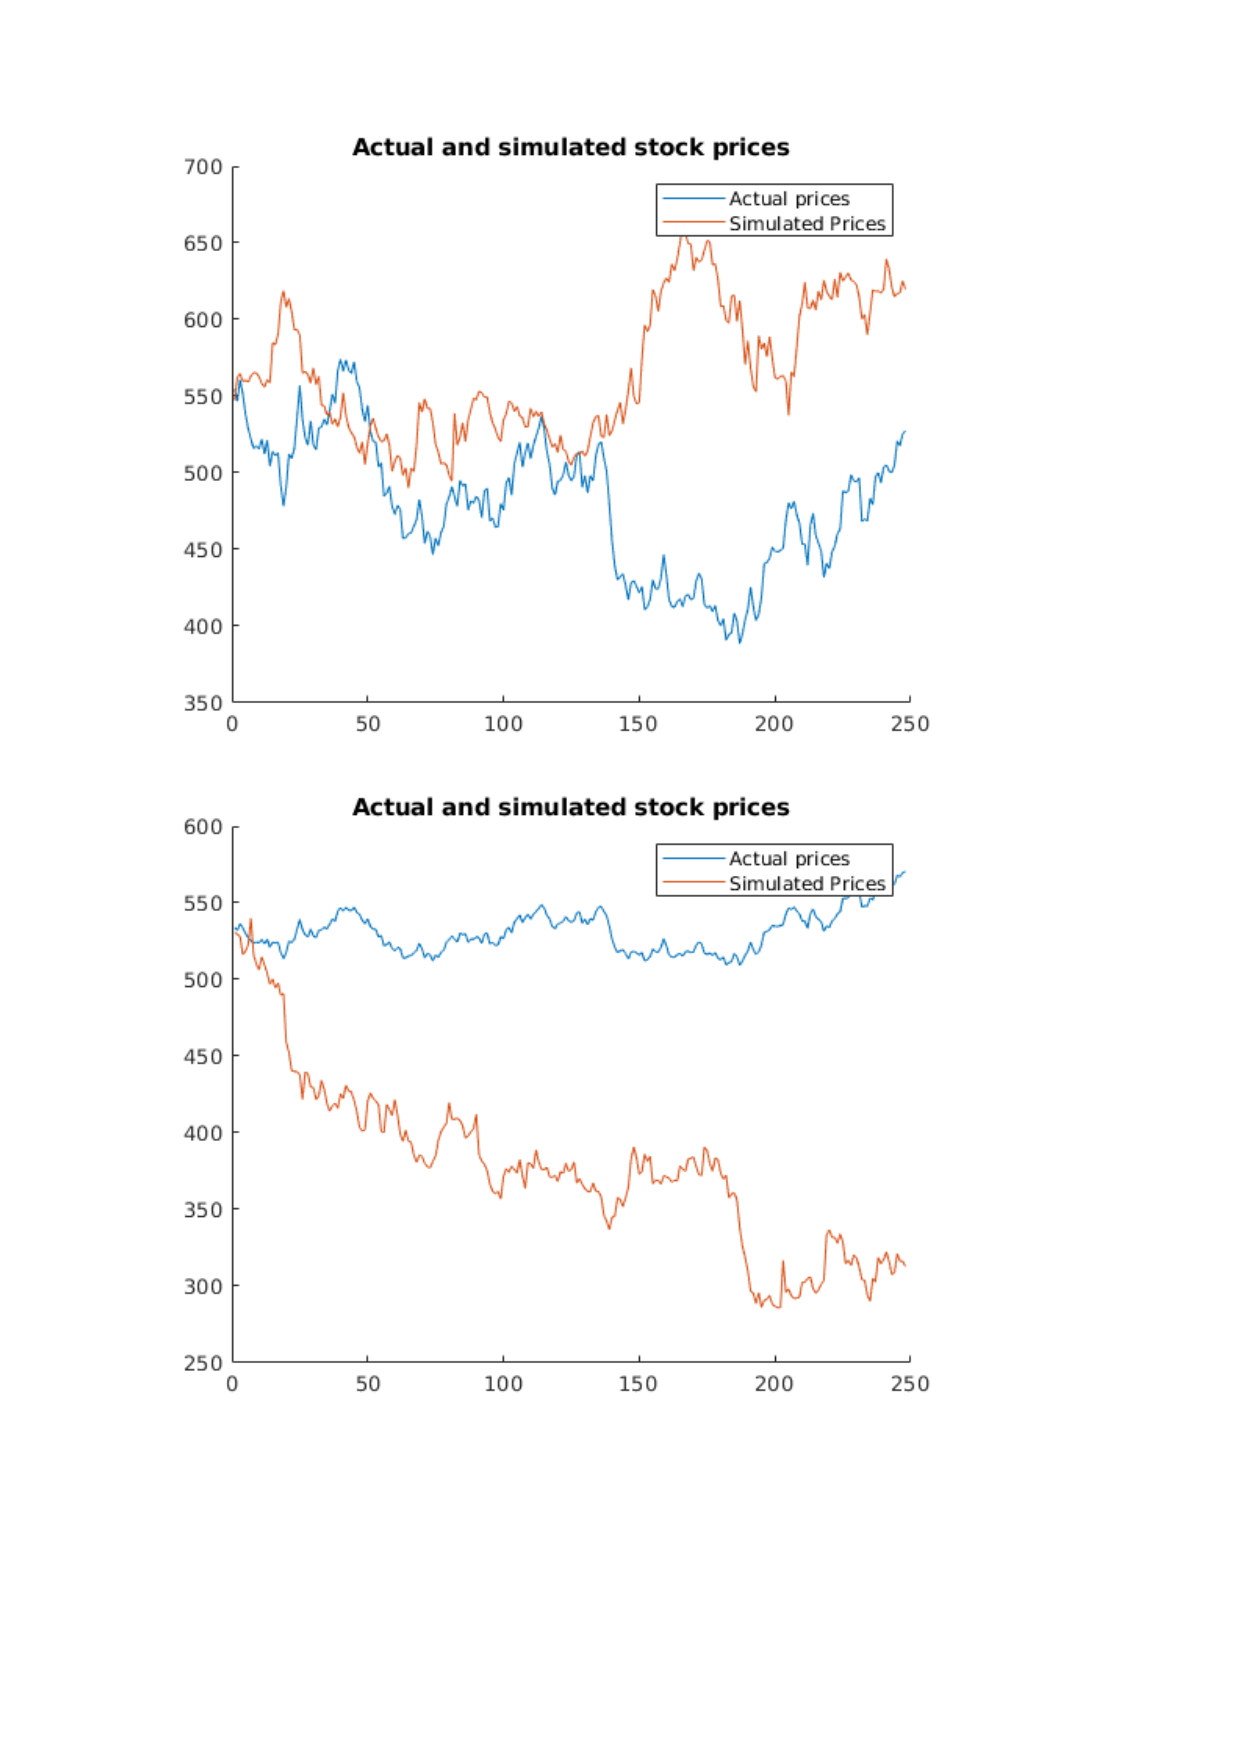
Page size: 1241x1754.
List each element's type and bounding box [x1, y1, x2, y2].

picture [118, 118, 994, 775]
picture [118, 778, 994, 1435]
